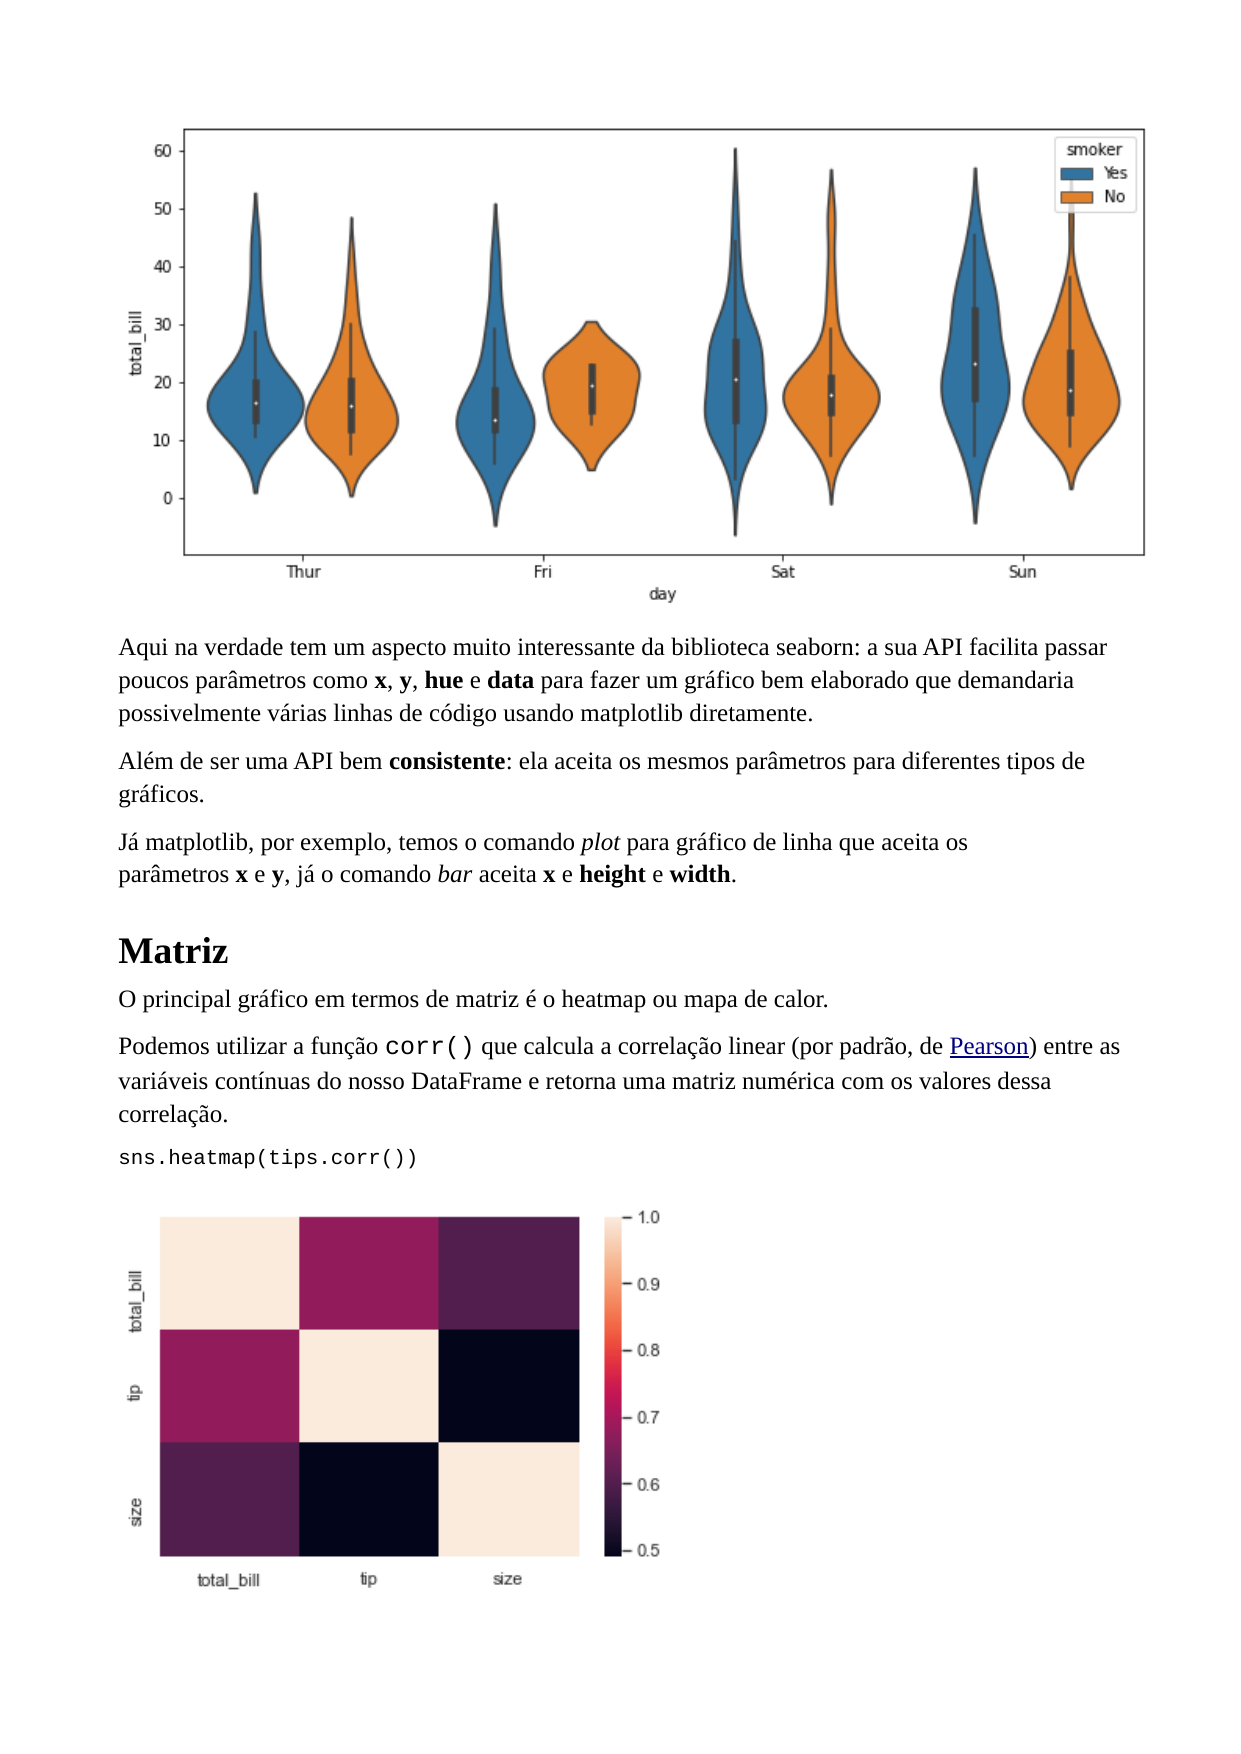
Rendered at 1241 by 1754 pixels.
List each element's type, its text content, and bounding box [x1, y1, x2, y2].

text sns.heatmap(tips.corr()) [118, 1147, 1122, 1171]
subtitle Matriz [118, 928, 1122, 971]
picture [118, 1200, 672, 1599]
text Podemos utilizar a função corr() que calcula a correlação linear (por padrão, de Pearson) entre as variáveis contínuas do nosso DataFrame e retorna uma matriz numérica com os valores dessa correlação. [118, 1031, 1122, 1128]
text Além de ser uma API bem consistente: ela aceita os mesmos parâmetros para diferentes tipos de gráficos. [118, 746, 1122, 808]
text Aqui na verdade tem um aspecto muito interessante da biblioteca seaborn: a sua API facilita passar poucos parâmetros como x, y, hue e data para fazer um gráfico bem elaborado que demandaria possivelmente várias linhas de código usando matplotlib diretamente. [118, 632, 1122, 727]
text Já matplotlib, por exemplo, temos o comando plot para gráfico de linha que aceita os parâmetros x e y, já o comando bar aceita x e height e width. [118, 827, 1122, 888]
picture [118, 118, 1153, 614]
text O principal gráfico em termos de matriz é o heatmap ou mapa de calor. [118, 984, 1122, 1012]
